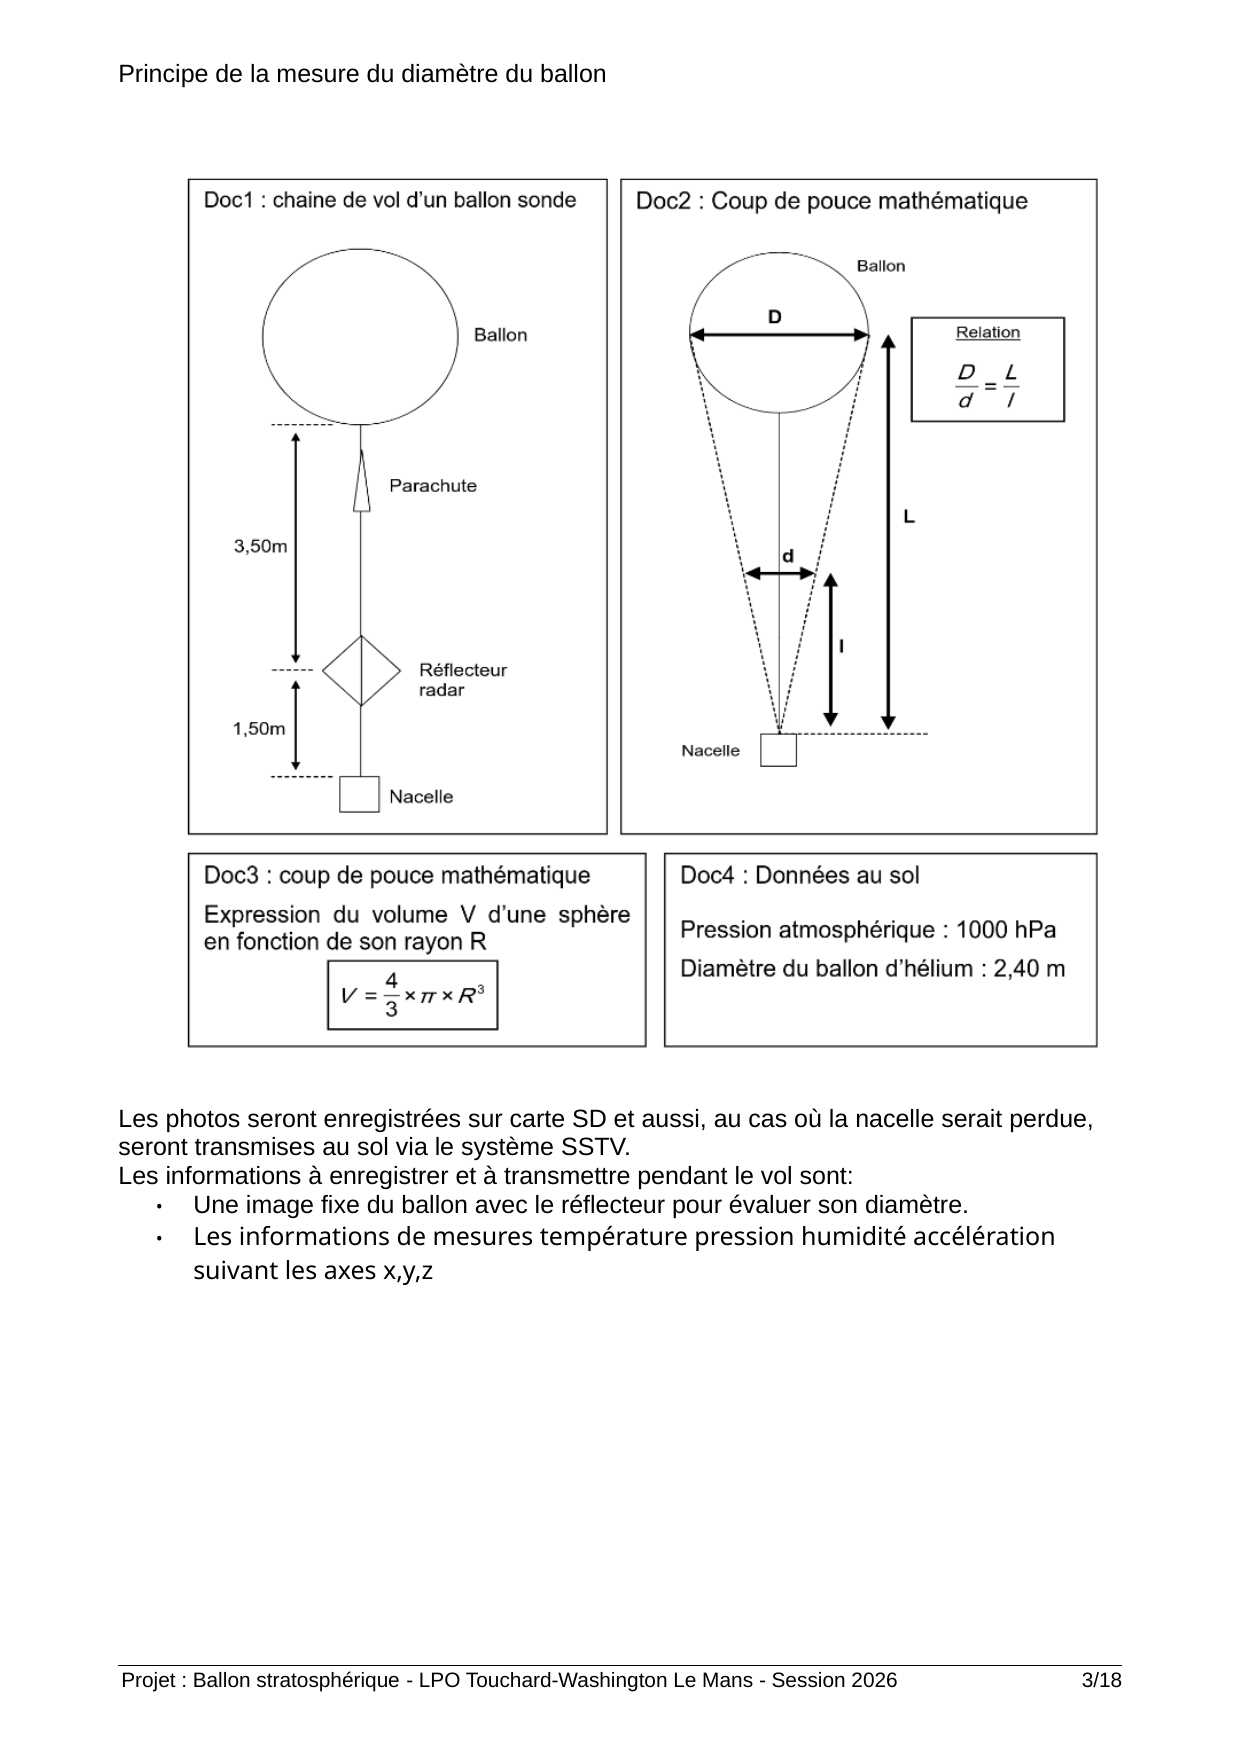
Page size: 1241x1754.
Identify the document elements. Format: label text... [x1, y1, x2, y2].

text Principe de la mesure du diamètre du ballon [118, 59, 1122, 88]
list Une image fixe du ballon avec le réflecteur pour évaluer son diamètre. [156, 1190, 1122, 1219]
list Les informations de mesures température pression humidité accélération suivant les axes x,y,z [156, 1219, 1122, 1287]
text Les photos seront enregistrées sur carte SD et aussi, au cas où la nacelle serait perdue, seront transmises au sol via le système SSTV. [118, 1104, 1122, 1161]
picture [173, 172, 1115, 1058]
text Les informations à enregistrer et à transmettre pendant le vol sont: [118, 1161, 1122, 1190]
